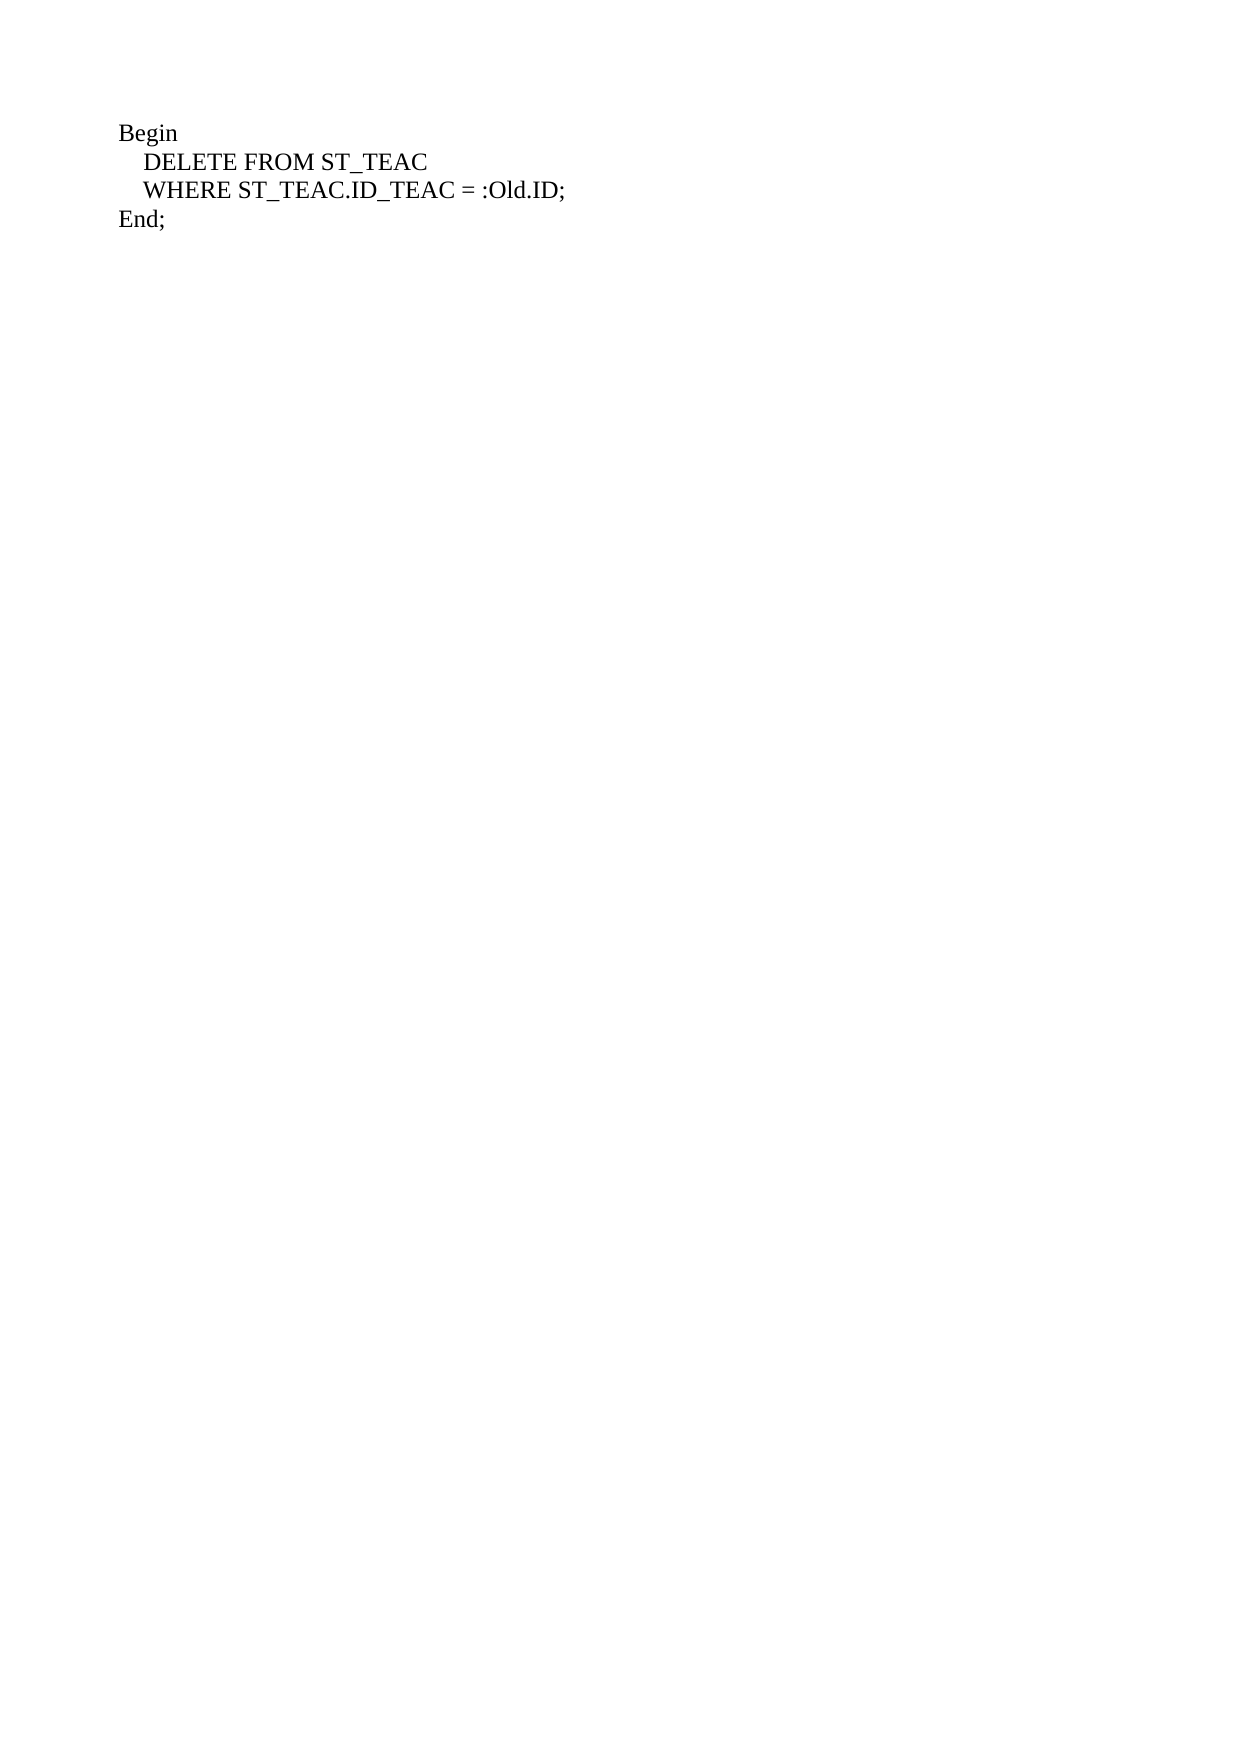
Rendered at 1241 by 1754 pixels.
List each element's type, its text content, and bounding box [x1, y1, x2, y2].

text End; [118, 204, 1122, 233]
text Begin [118, 118, 1122, 147]
text WHERE ST_TEAC.ID_TEAC = :Old.ID; [118, 176, 1122, 204]
text DELETE FROM ST_TEAC [118, 147, 1122, 176]
